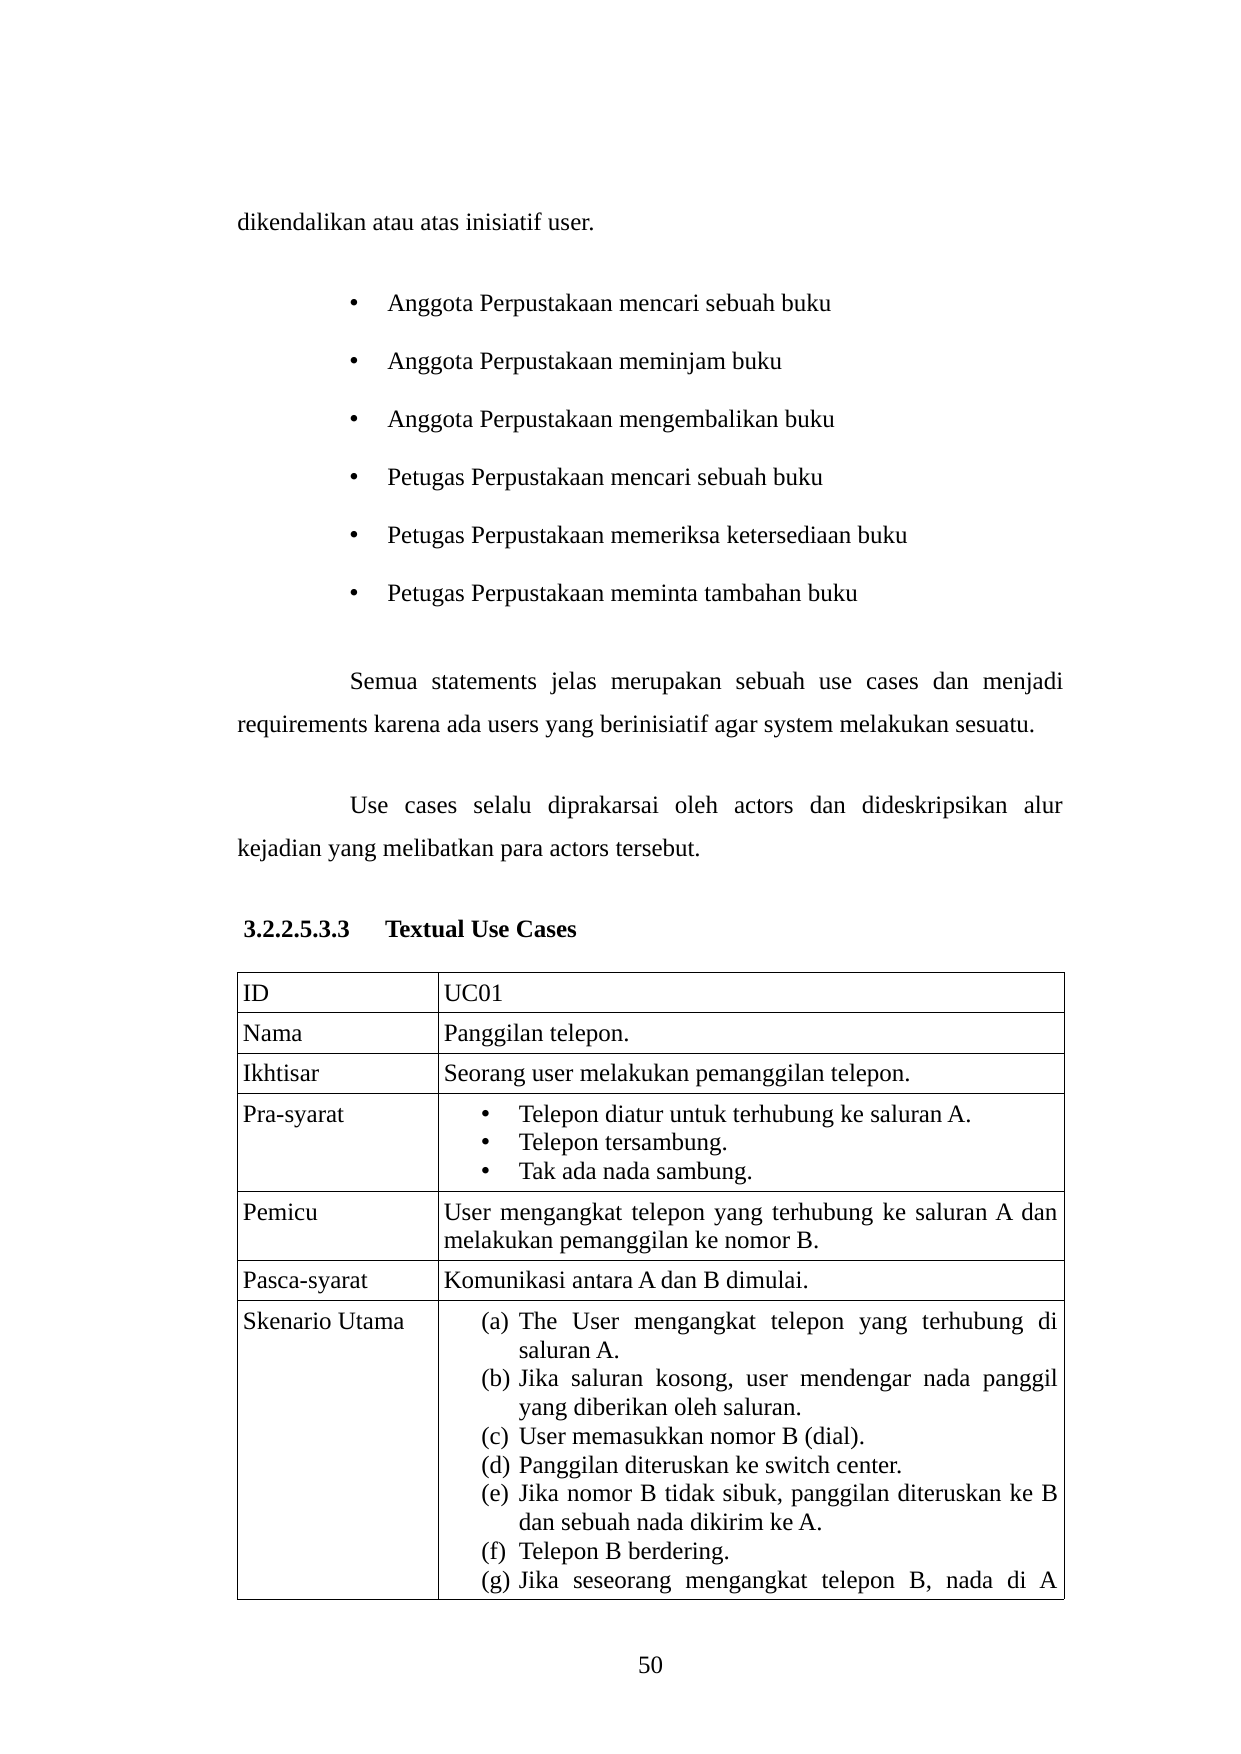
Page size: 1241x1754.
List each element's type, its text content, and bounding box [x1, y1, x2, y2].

text Use cases selalu diprakarsai oleh actors dan dideskripsikan alur kejadian yang melibatkan para actors tersebut. [237, 790, 1063, 862]
table_cell The User mengangkat telepon yang terhubung di saluran A. Jika saluran kosong, user mendengar nada panggil yang diberikan oleh saluran. User memasukkan nomor B (dial). Panggilan diteruskan ke switch center. Jika nomor B tidak sibuk, panggilan diteruskan ke B dan sebuah nada dikirim ke A. Telepon B berdering. Jika seseorang mengangkat telepon B, nada di A berhenti dan pembicaraan dapat dimulai. [439, 1301, 1064, 1599]
table_cell Pasca-syarat [238, 1261, 438, 1300]
text Semua statements jelas merupakan sebuah use cases dan menjadi requirements karena ada users yang berinisiatif agar system melakukan sesuatu. [237, 666, 1063, 738]
list Petugas Perpustakaan meminta tambahan buku [349, 578, 1063, 607]
list Petugas Perpustakaan mencari sebuah buku [349, 462, 1063, 491]
table_cell Nama [238, 1013, 438, 1053]
table_cell User mengangkat telepon yang terhubung ke saluran A dan melakukan pemanggilan ke nomor B. [439, 1192, 1064, 1260]
list Anggota Perpustakaan mencari sebuah buku [349, 288, 1063, 316]
list Anggota Perpustakaan meminjam buku [349, 346, 1063, 374]
list Petugas Perpustakaan memeriksa ketersediaan buku [349, 520, 1063, 549]
table_cell Seorang user melakukan pemanggilan telepon. [439, 1054, 1064, 1093]
table_cell Komunikasi antara A dan B dimulai. [439, 1261, 1064, 1300]
table_cell Skenario Utama [238, 1301, 438, 1599]
text dikendalikan atau atas inisiatif user. [237, 207, 1063, 236]
table_cell Telepon diatur untuk terhubung ke saluran A. Telepon tersambung. Tak ada nada sambung. [439, 1094, 1064, 1191]
table_cell Panggilan telepon. [439, 1013, 1064, 1053]
list Anggota Perpustakaan mengembalikan buku [349, 404, 1063, 433]
table_cell Ikhtisar [238, 1054, 438, 1093]
list Textual Use Cases [237, 914, 1063, 943]
table_header UC01 [439, 973, 1064, 1012]
table_cell Pemicu [238, 1192, 438, 1260]
table_header ID [238, 973, 438, 1012]
table_cell Pra-syarat [238, 1094, 438, 1191]
